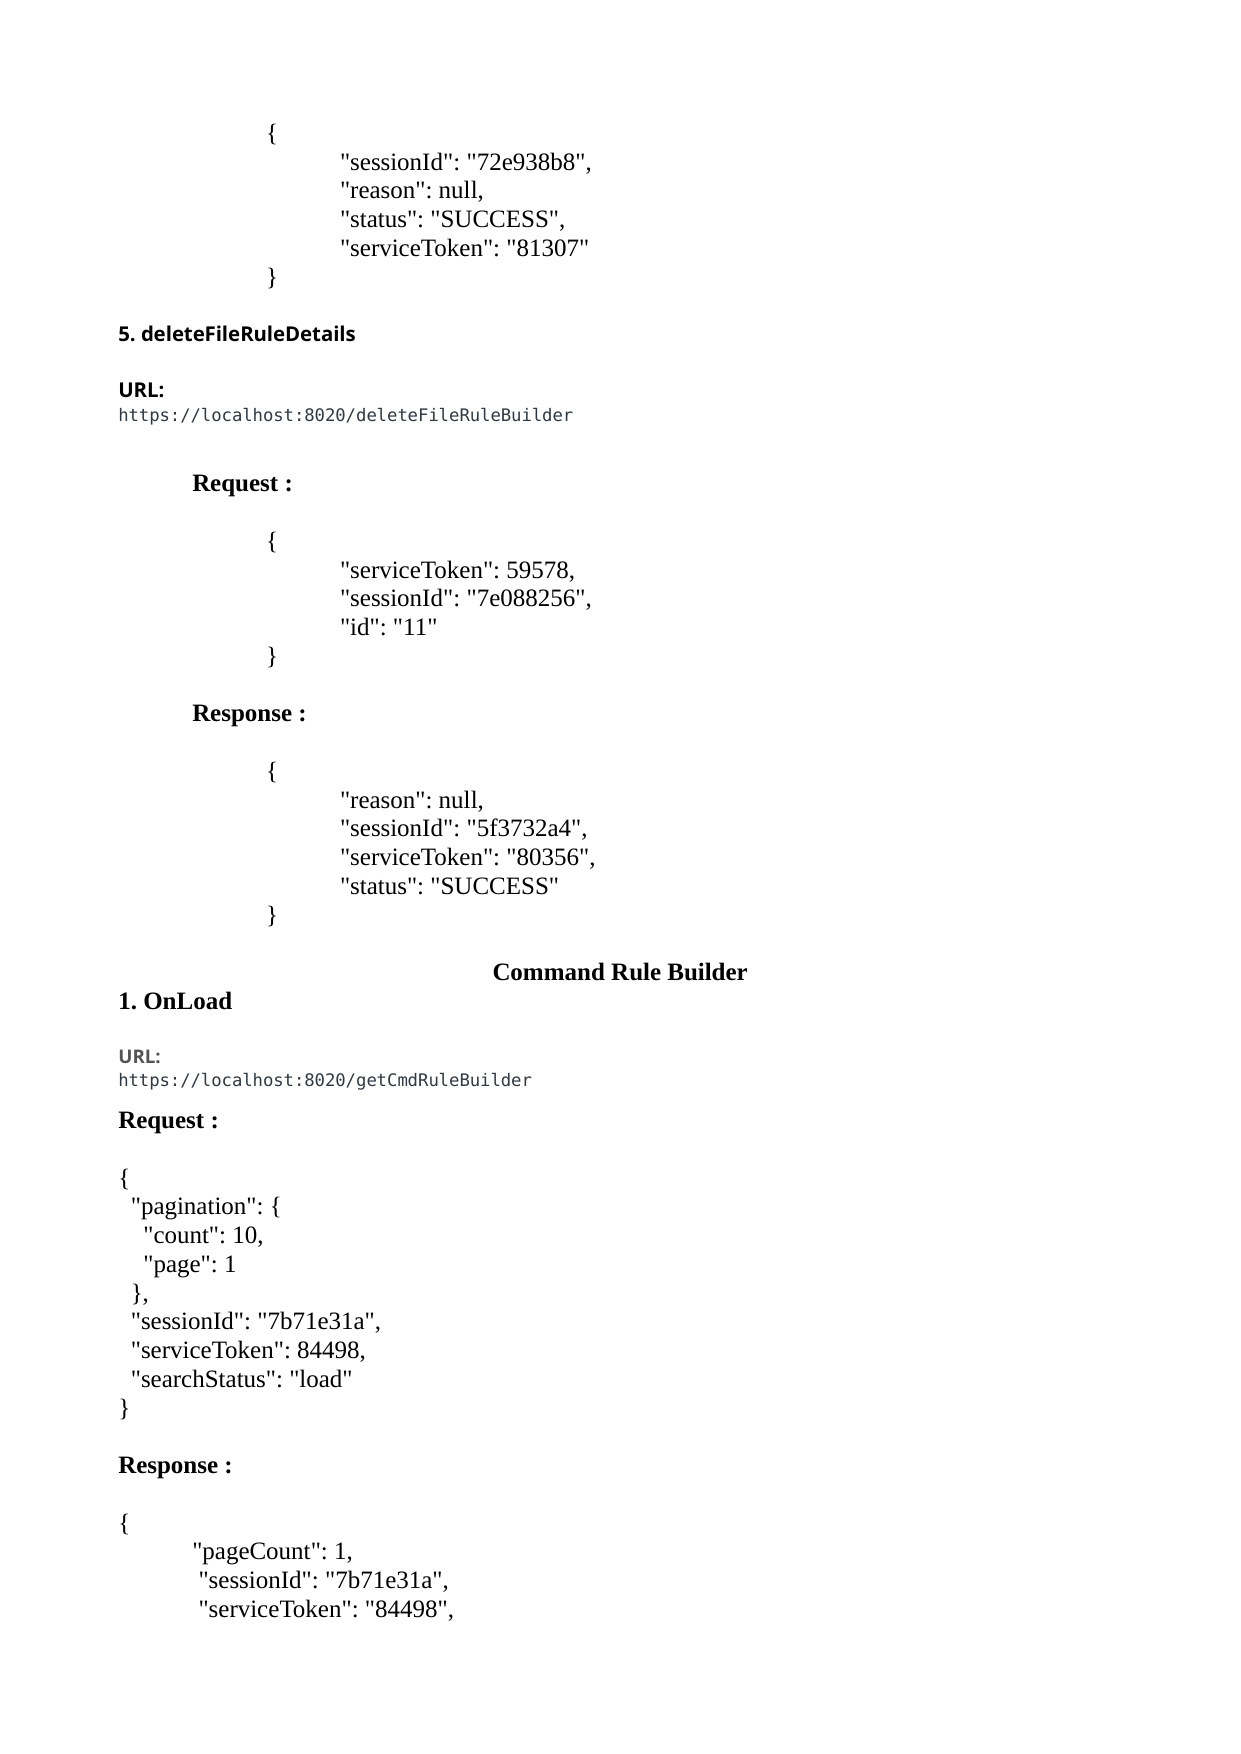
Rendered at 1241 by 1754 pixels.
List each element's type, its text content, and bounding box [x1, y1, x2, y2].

text Response : [118, 1450, 1122, 1479]
text URL: [118, 1043, 1122, 1069]
text "page": 1 [118, 1249, 1122, 1278]
text { [118, 118, 1122, 147]
text "sessionId": "7b71e31a", [118, 1565, 1122, 1594]
text "serviceToken": "84498", [118, 1594, 1122, 1623]
text https://localhost:8020/getCmdRuleBuilder [118, 1071, 1122, 1091]
text Command Rule Builder [118, 957, 1122, 986]
text "sessionId": "7b71e31a", [118, 1306, 1122, 1335]
text Request : [118, 468, 1122, 497]
text "sessionId": "7e088256", [118, 583, 1122, 612]
text } [118, 641, 1122, 670]
text "reason": null, [118, 785, 1122, 813]
text "status": "SUCCESS", [118, 204, 1122, 233]
text "pageCount": 1, [118, 1536, 1122, 1565]
text "serviceToken": "81307" [118, 233, 1122, 262]
text { [118, 526, 1122, 555]
text "status": "SUCCESS" [118, 871, 1122, 900]
text "count": 10, [118, 1220, 1122, 1249]
text "searchStatus": "load" [118, 1364, 1122, 1393]
text "reason": null, [118, 176, 1122, 204]
text 5. deleteFileRuleDetails [118, 319, 1122, 347]
text URL: [118, 376, 1122, 403]
text "id": "11" [118, 612, 1122, 641]
text }, [118, 1278, 1122, 1306]
text "serviceToken": "80356", [118, 842, 1122, 871]
text { [118, 1163, 1122, 1191]
text Response : [118, 698, 1122, 727]
text } [118, 900, 1122, 928]
text { [118, 756, 1122, 785]
text } [118, 262, 1122, 291]
text "sessionId": "72e938b8", [118, 147, 1122, 176]
text "sessionId": "5f3732a4", [118, 813, 1122, 842]
text Request : [118, 1105, 1122, 1134]
text "serviceToken": 59578, [118, 555, 1122, 583]
text } [118, 1393, 1122, 1421]
text https://localhost:8020/deleteFileRuleBuilder [118, 405, 1122, 425]
text "serviceToken": 84498, [118, 1335, 1122, 1364]
text { [118, 1508, 1122, 1536]
text "pagination": { [118, 1191, 1122, 1220]
text 1. OnLoad [118, 986, 1122, 1015]
